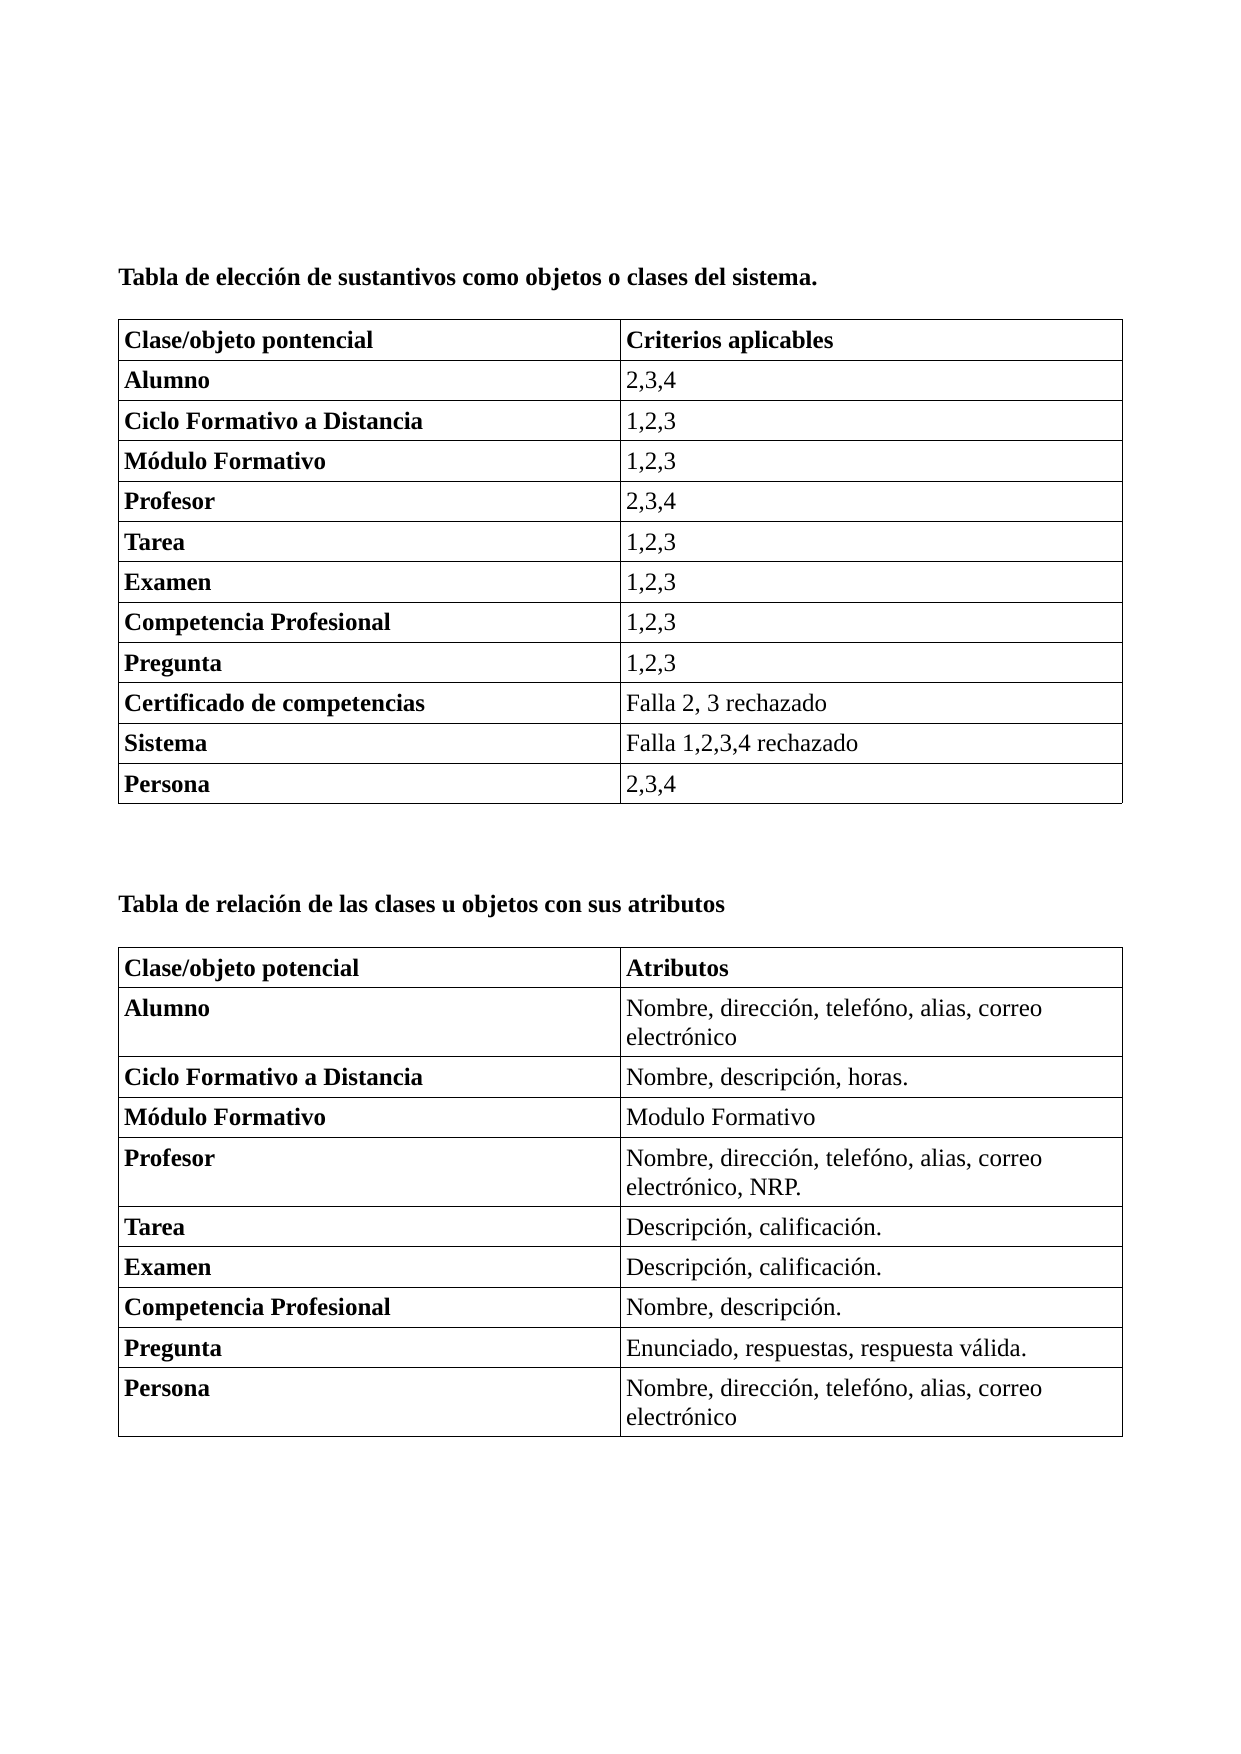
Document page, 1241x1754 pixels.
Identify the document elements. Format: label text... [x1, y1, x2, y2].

table_cell Falla 2, 3 rechazado [621, 683, 1122, 722]
table_cell Tarea [119, 522, 620, 561]
table_cell Examen [119, 562, 620, 602]
table_cell Alumno [119, 988, 620, 1056]
table_header Criterios aplicables [621, 320, 1122, 360]
table_cell 1,2,3 [621, 603, 1122, 642]
table_cell Sistema [119, 724, 620, 763]
table_cell Tarea [119, 1207, 620, 1246]
table_cell Enunciado, respuestas, respuesta válida. [621, 1328, 1122, 1367]
table_cell Ciclo Formativo a Distancia [119, 401, 620, 440]
table_cell Nombre, dirección, telefóno, alias, correo electrónico [621, 1368, 1122, 1436]
table_cell Certificado de competencias [119, 683, 620, 722]
table_cell Competencia Profesional [119, 1288, 620, 1327]
table_cell 2,3,4 [621, 361, 1122, 400]
table_cell Nombre, descripción, horas. [621, 1057, 1122, 1097]
table_cell 1,2,3 [621, 441, 1122, 481]
table_cell Examen [119, 1247, 620, 1287]
table_cell Módulo Formativo [119, 441, 620, 481]
table_cell Nombre, dirección, telefóno, alias, correo electrónico, NRP. [621, 1138, 1122, 1206]
table_cell Profesor [119, 1138, 620, 1206]
table_cell Ciclo Formativo a Distancia [119, 1057, 620, 1097]
table_cell Nombre, dirección, telefóno, alias, correo electrónico [621, 988, 1122, 1056]
table_cell 1,2,3 [621, 562, 1122, 602]
table_cell Descripción, calificación. [621, 1207, 1122, 1246]
text Tabla de relación de las clases u objetos con sus atributos [118, 889, 1122, 918]
table_cell 1,2,3 [621, 643, 1122, 682]
table_header Atributos [621, 948, 1122, 987]
table_cell 1,2,3 [621, 401, 1122, 440]
table_cell 1,2,3 [621, 522, 1122, 561]
table_cell Módulo Formativo [119, 1098, 620, 1137]
table_cell Persona [119, 764, 620, 803]
table_cell Descripción, calificación. [621, 1247, 1122, 1287]
table_header Clase/objeto pontencial [119, 320, 620, 360]
table_cell Persona [119, 1368, 620, 1436]
text Tabla de elección de sustantivos como objetos o clases del sistema. [118, 262, 1122, 291]
table_cell Nombre, descripción. [621, 1288, 1122, 1327]
table_cell Falla 1,2,3,4 rechazado [621, 724, 1122, 763]
table_cell Pregunta [119, 1328, 620, 1367]
table_cell Alumno [119, 361, 620, 400]
table_cell Pregunta [119, 643, 620, 682]
table_cell Profesor [119, 482, 620, 521]
table_header Clase/objeto potencial [119, 948, 620, 987]
table_cell Modulo Formativo [621, 1098, 1122, 1137]
table_cell 2,3,4 [621, 482, 1122, 521]
table_cell 2,3,4 [621, 764, 1122, 803]
table_cell Competencia Profesional [119, 603, 620, 642]
